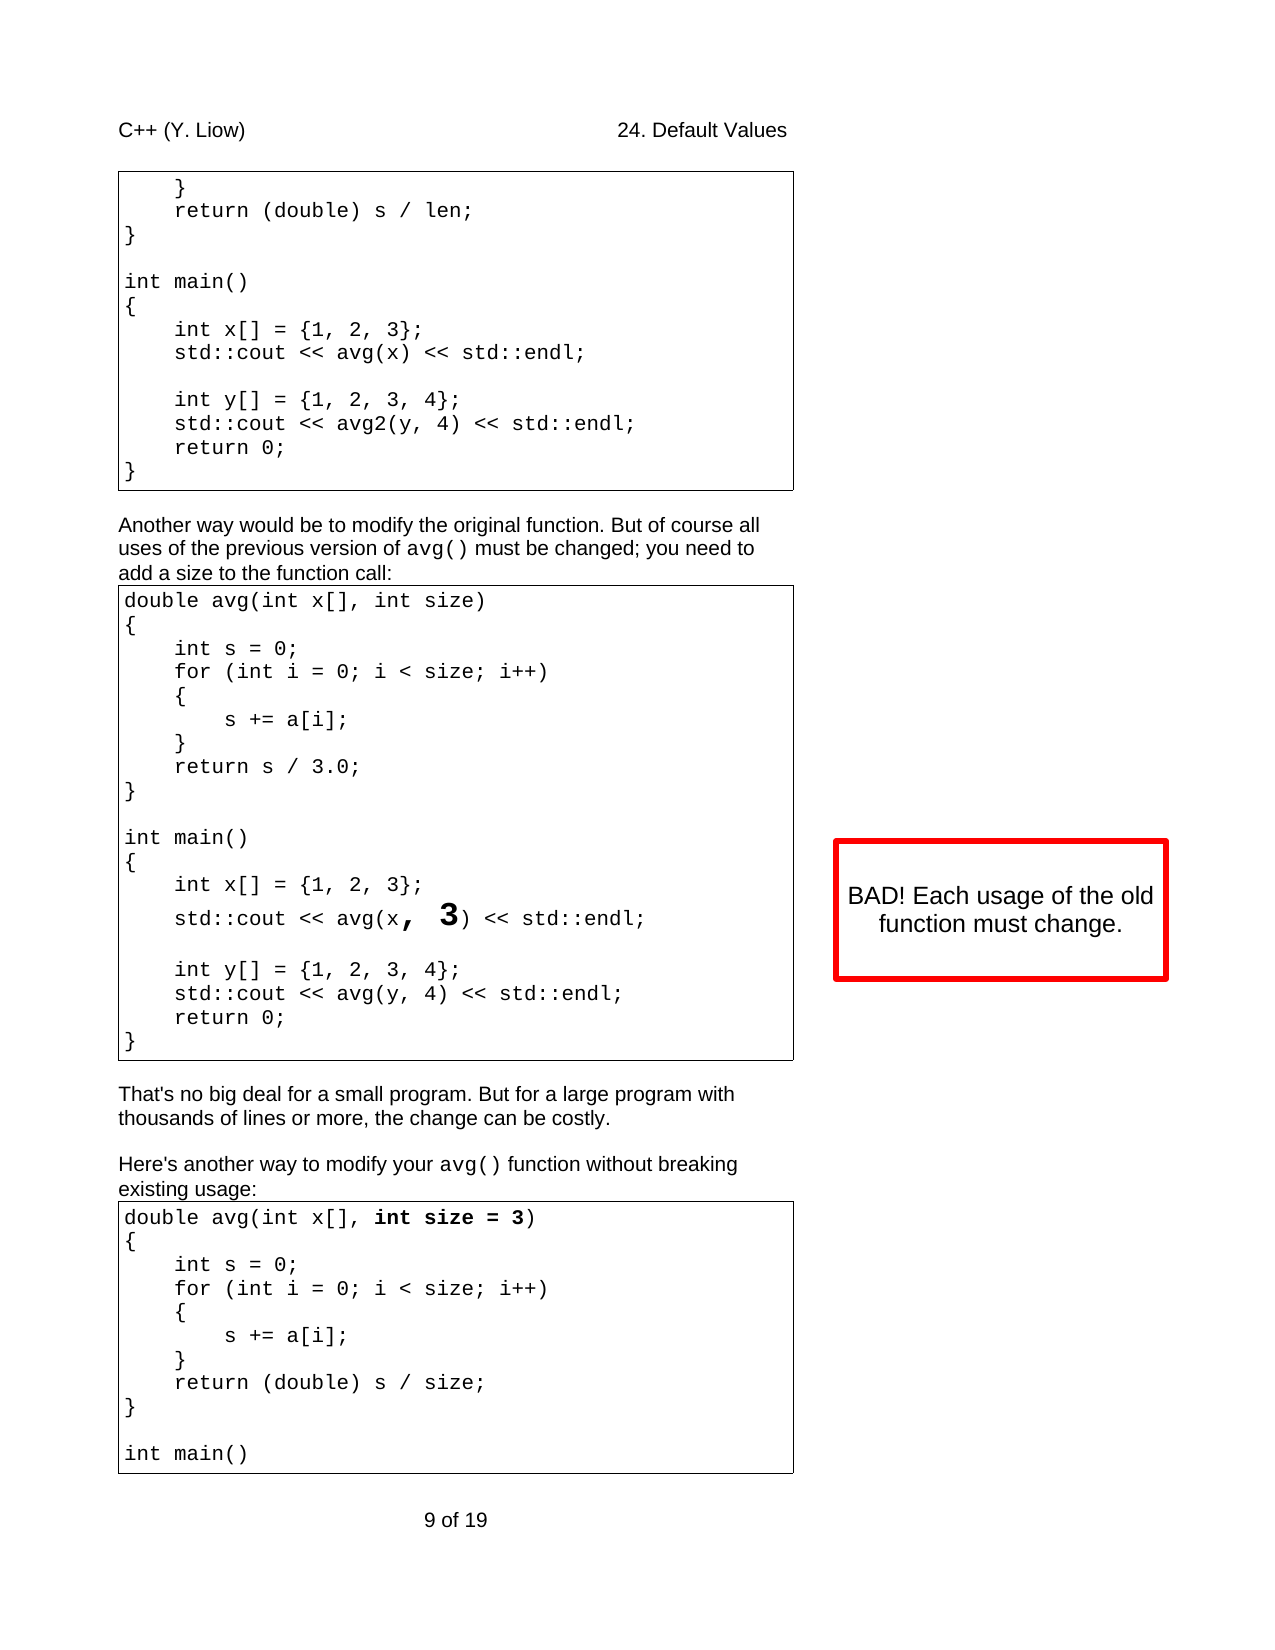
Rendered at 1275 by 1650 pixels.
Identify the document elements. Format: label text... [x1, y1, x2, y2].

text That's no big deal for a small program. But for a large program with thousands of lines or more, the change can be costly. [118, 1083, 793, 1129]
table_header } return (double) s / len; } int main() { int x[] = {1, 2, 3}; std::cout << avg(x) << std::endl; int y[] = {1, 2, 3, 4}; std::cout << avg2(y, 4) << std::endl; return 0; } [119, 172, 793, 490]
text Another way would be to modify the original function. But of course all uses of the previous version of avg() must be changed; you need to add a size to the function call: [118, 513, 793, 585]
text Here's another way to modify your avg() function without breaking existing usage: [118, 1153, 793, 1201]
table_header double avg(int x[], int size = 3) { int s = 0; for (int i = 0; i < size; i++) { s += a[i]; } return (double) s / size; } int main() [119, 1202, 793, 1473]
table_header double avg(int x[], int size) { int s = 0; for (int i = 0; i < size; i++) { s += a[i]; } return s / 3.0; } int main() { int x[] = {1, 2, 3}; std::cout << avg(x, 3) << std::endl; int y[] = {1, 2, 3, 4}; std::cout << avg(y, 4) << std::endl; return 0; } [119, 586, 793, 1060]
